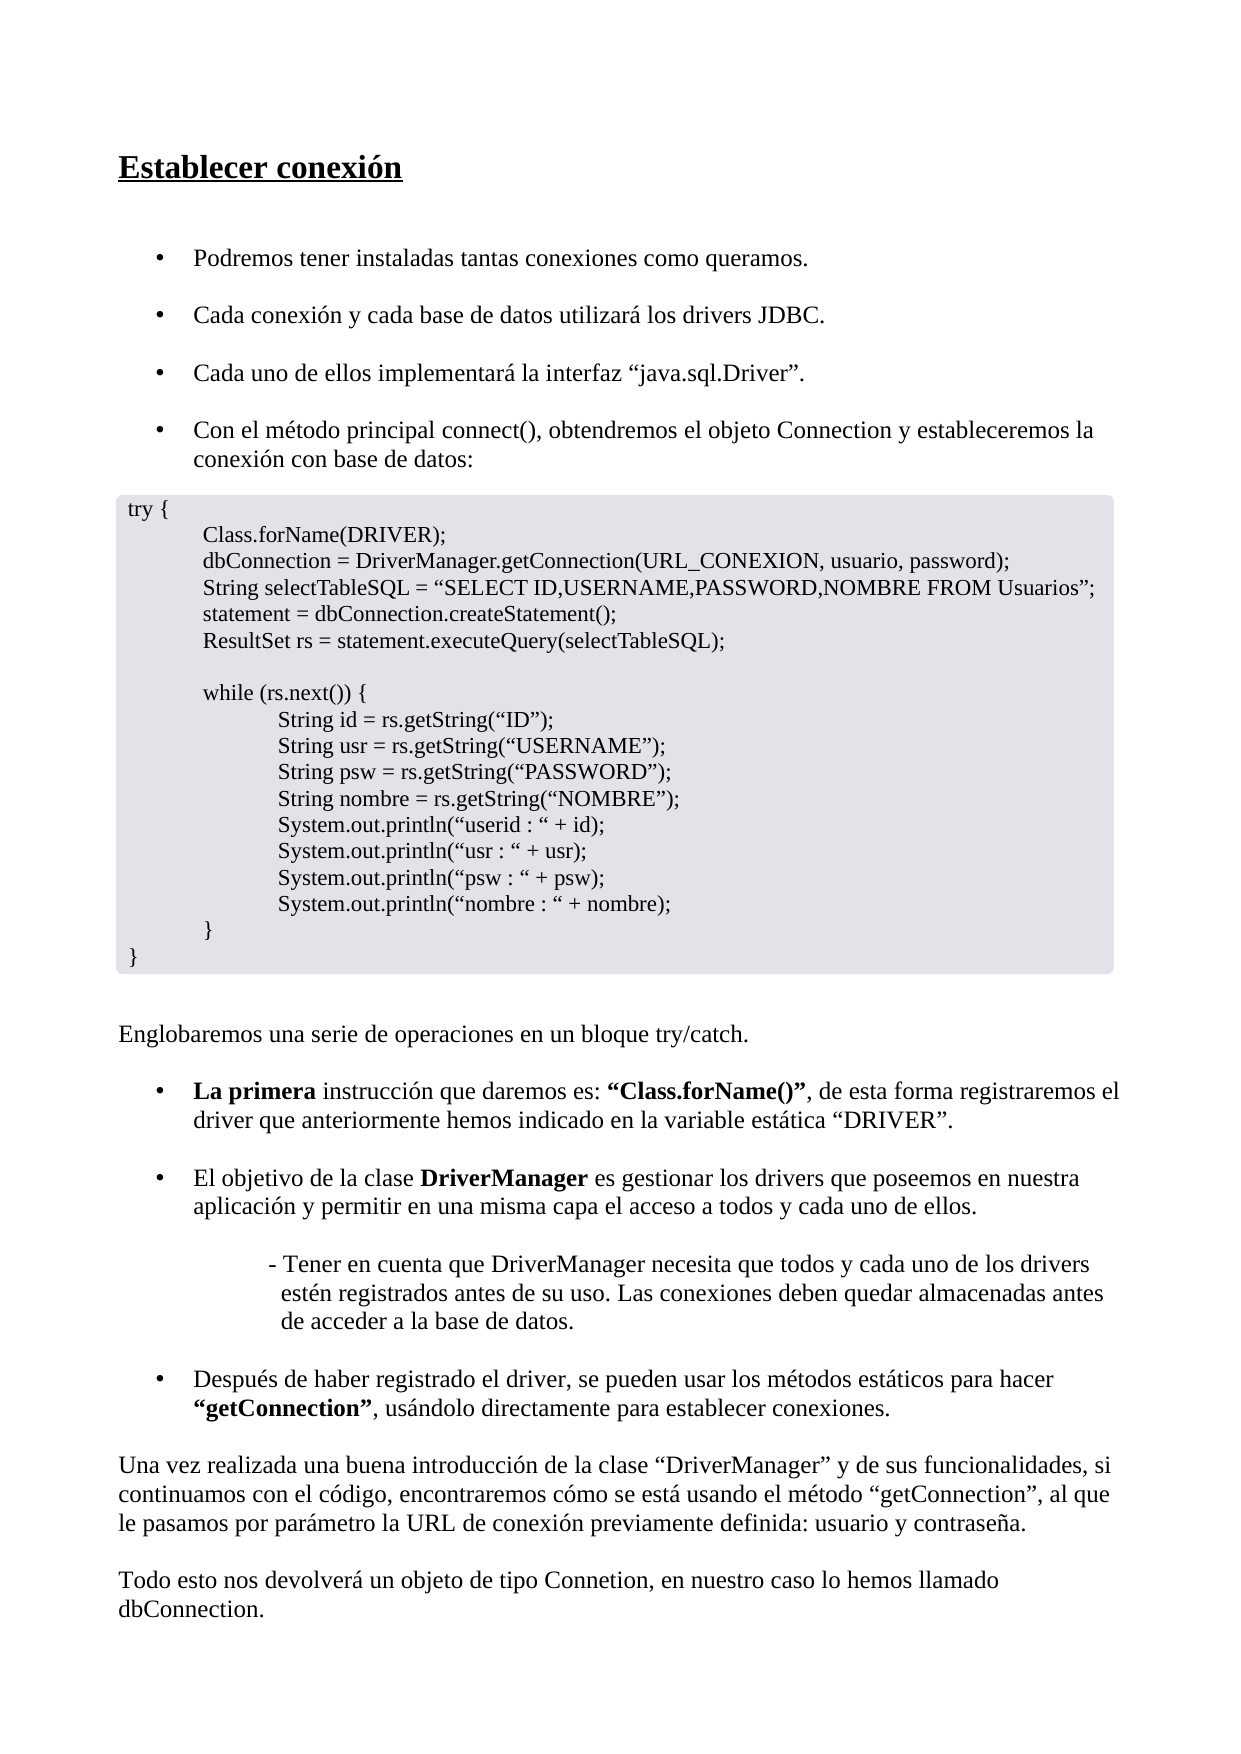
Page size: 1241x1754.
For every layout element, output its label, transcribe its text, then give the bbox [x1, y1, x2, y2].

text Una vez realizada una buena introducción de la clase “DriverManager” y de sus funcionalidades, si continuamos con el código, encontraremos cómo se está usando el método “getConnection”, al que le pasamos por parámetro la URL de conexión previamente definida: usuario y contraseña. [118, 1450, 1122, 1536]
list Podremos tener instaladas tantas conexiones como queramos. [156, 243, 1122, 271]
text Todo esto nos devolverá un objeto de tipo Connetion, en nuestro caso lo hemos llamado dbConnection. [118, 1565, 1122, 1623]
list La primera instrucción que daremos es: “Class.forName()”, de esta forma registraremos el driver que anteriormente hemos indicado en la variable estática “DRIVER”. [156, 1076, 1122, 1134]
text Establecer conexión [118, 147, 1122, 185]
text - Tener en cuenta que DriverManager necesita que todos y cada uno de los drivers estén registrados antes de su uso. Las conexiones deben quedar almacenadas antes de acceder a la base de datos. [118, 1249, 1122, 1335]
list Cada uno de ellos implementará la interfaz “java.sql.Driver”. [156, 358, 1122, 386]
list El objetivo de la clase DriverManager es gestionar los drivers que poseemos en nuestra aplicación y permitir en una misma capa el acceso a todos y cada uno de ellos. [156, 1163, 1122, 1220]
list Cada conexión y cada base de datos utilizará los drivers JDBC. [156, 300, 1122, 329]
list Después de haber registrado el driver, se pueden usar los métodos estáticos para hacer “getConnection”, usándolo directamente para establecer conexiones. [156, 1364, 1122, 1421]
list Con el método principal connect(), obtendremos el objeto Connection y estableceremos la conexión con base de datos: [156, 415, 1122, 473]
text Englobaremos una serie de operaciones en un bloque try/catch. [118, 1019, 1122, 1048]
